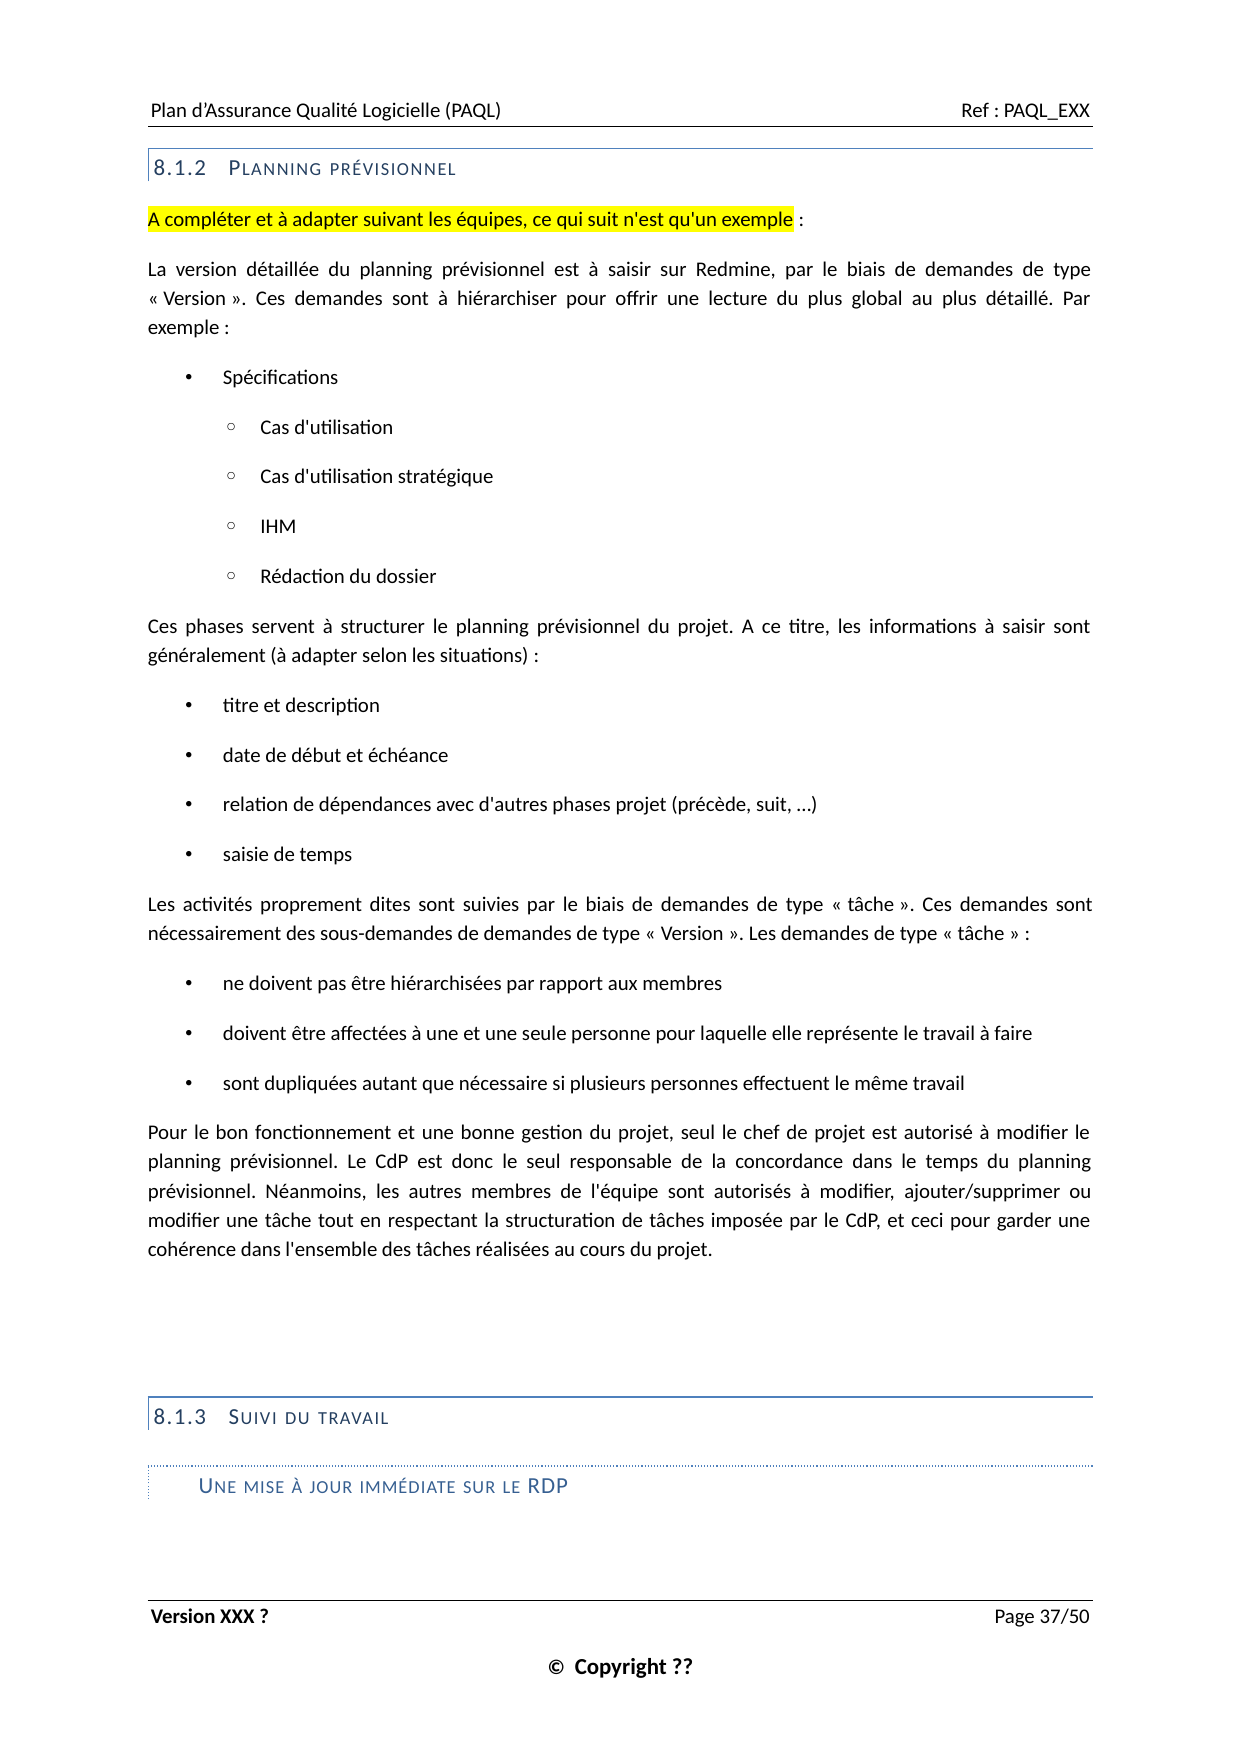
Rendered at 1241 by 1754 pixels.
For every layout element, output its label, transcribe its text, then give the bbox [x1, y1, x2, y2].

text Pour le bon fonctionnement et une bonne gestion du projet, seul le chef de projet est autorisé à modifier le planning prévisionnel. Le CdP est donc le seul responsable de la concordance dans le temps du planning prévisionnel. Néanmoins, les autres membres de l'équipe sont autorisés à modifier, ajouter/supprimer ou modifier une tâche tout en respectant la structuration de tâches imposée par le CdP, et ceci pour garder une cohérence dans l'ensemble des tâches réalisées au cours du projet. [148, 1119, 1093, 1262]
list sont dupliquées autant que nécessaire si plusieurs personnes effectuent le même travail [185, 1070, 1093, 1095]
list relation de dépendances avec d'autres phases projet (précède, suit, …) [185, 792, 1093, 817]
text Ces phases servent à structurer le planning prévisionnel du projet. A ce titre, les informations à saisir sont généralement (à adapter selon les situations) : [148, 613, 1093, 668]
text La version détaillée du planning prévisionnel est à saisir sur Redmine, par le biais de demandes de type « Version ». Ces demandes sont à hiérarchiser pour offrir une lecture du plus global au plus détaillé. Par exemple : [148, 256, 1093, 340]
list Cas d'utilisation stratégique [223, 464, 1093, 489]
list doivent être affectées à une et une seule personne pour laquelle elle représente le travail à faire [185, 1020, 1093, 1045]
list saisie de temps [185, 841, 1093, 867]
list IHM [223, 513, 1093, 539]
list titre et description [185, 692, 1093, 717]
list ne doivent pas être hiérarchisées par rapport aux membres [185, 970, 1093, 996]
subtitle Suivi du travail [149, 1398, 1093, 1430]
list Rédaction du dossier [223, 563, 1093, 589]
subtitle Une mise à jour immédiate sur le RDP [148, 1465, 1093, 1499]
list Spécifications [185, 364, 1093, 389]
text A compléter et à adapter suivant les équipes, ce qui suit n'est qu'un exemple : [148, 206, 1093, 232]
list Cas d'utilisation [223, 414, 1093, 439]
list date de début et échéance [185, 742, 1093, 767]
text Les activités proprement dites sont suivies par le biais de demandes de type « tâche ». Ces demandes sont nécessairement des sous-demandes de demandes de type « Version ». Les demandes de type « tâche » : [148, 891, 1093, 946]
subtitle Planning prévisionnel [149, 149, 1093, 181]
